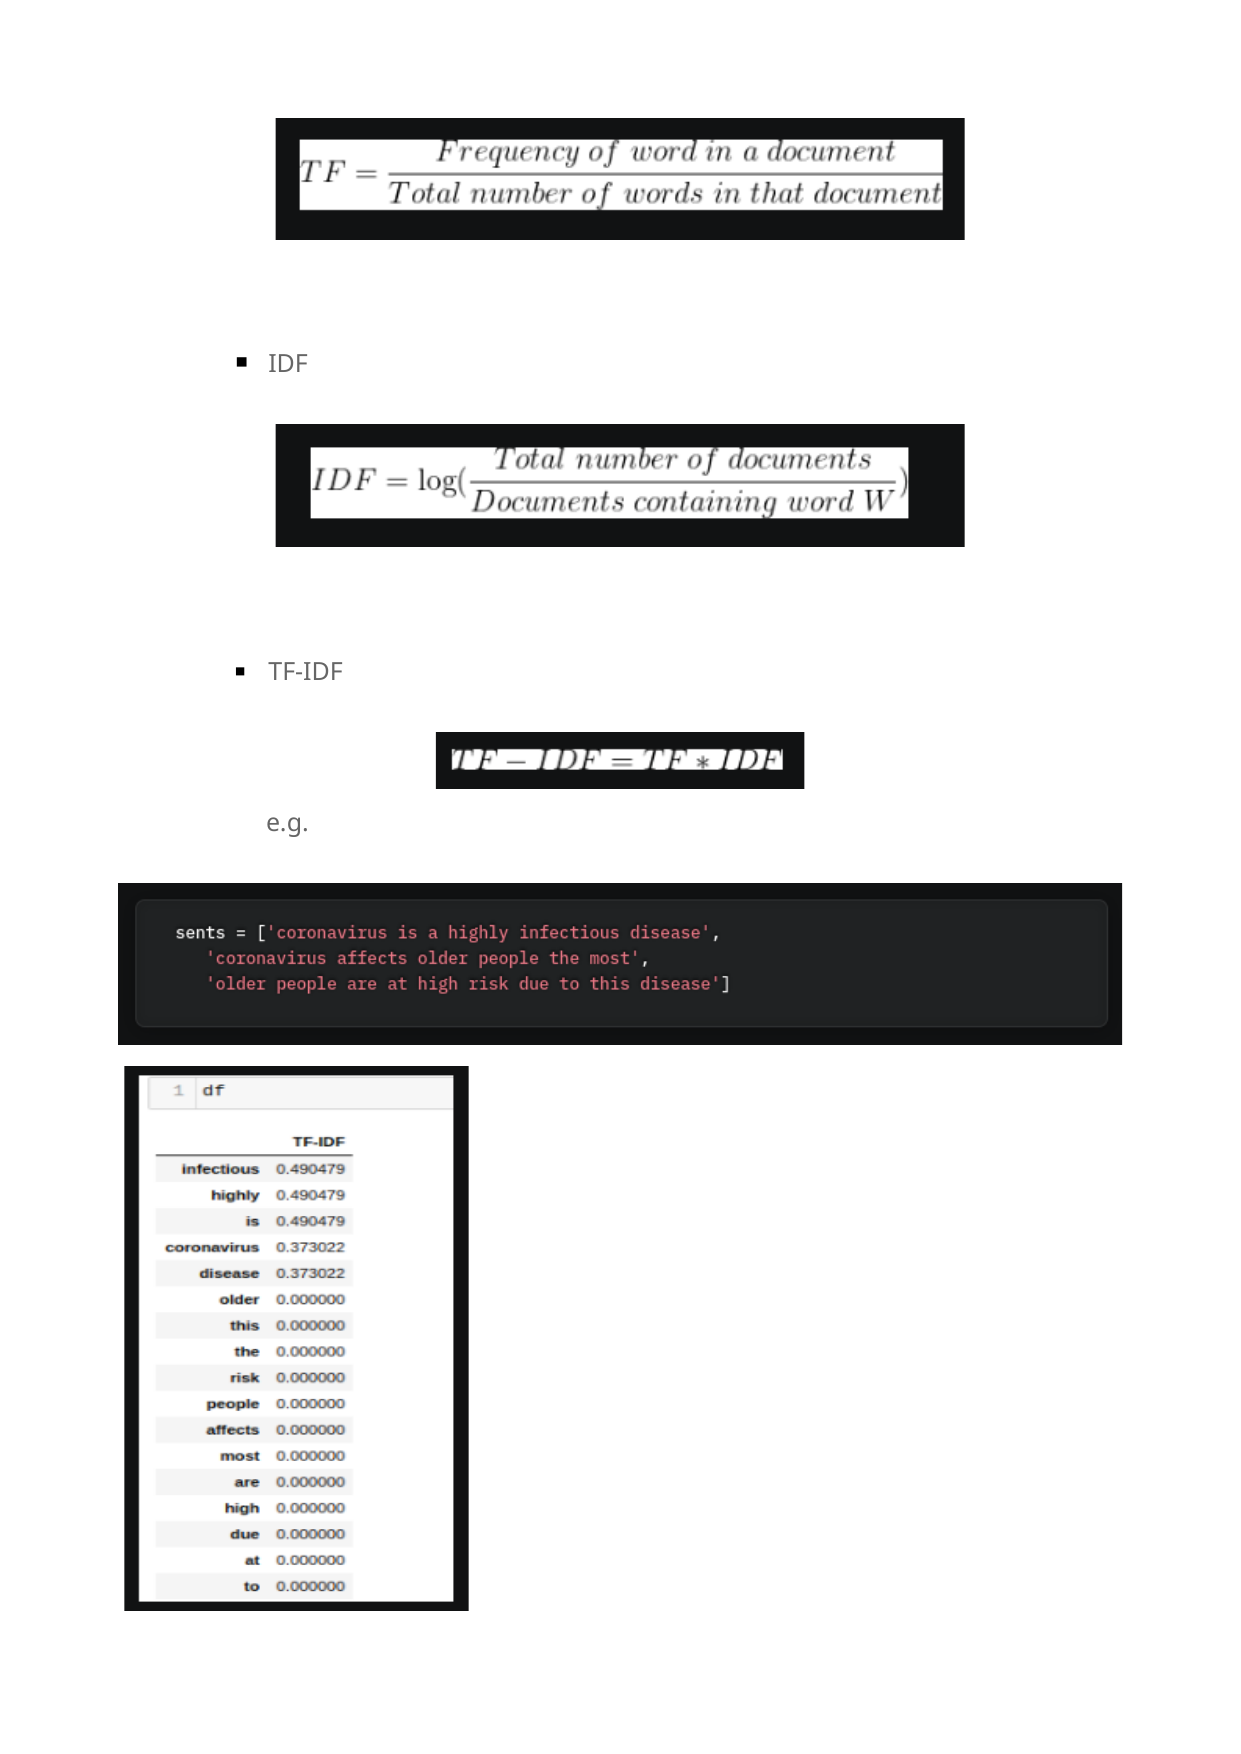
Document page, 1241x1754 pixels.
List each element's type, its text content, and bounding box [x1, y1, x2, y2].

picture [118, 883, 1123, 1045]
text e.g. [118, 804, 1122, 838]
picture [435, 732, 805, 789]
picture [124, 1066, 469, 1611]
subtitle IDF [231, 346, 1122, 380]
picture [275, 424, 965, 547]
subtitle TF-IDF [231, 654, 1122, 688]
picture [275, 118, 965, 240]
